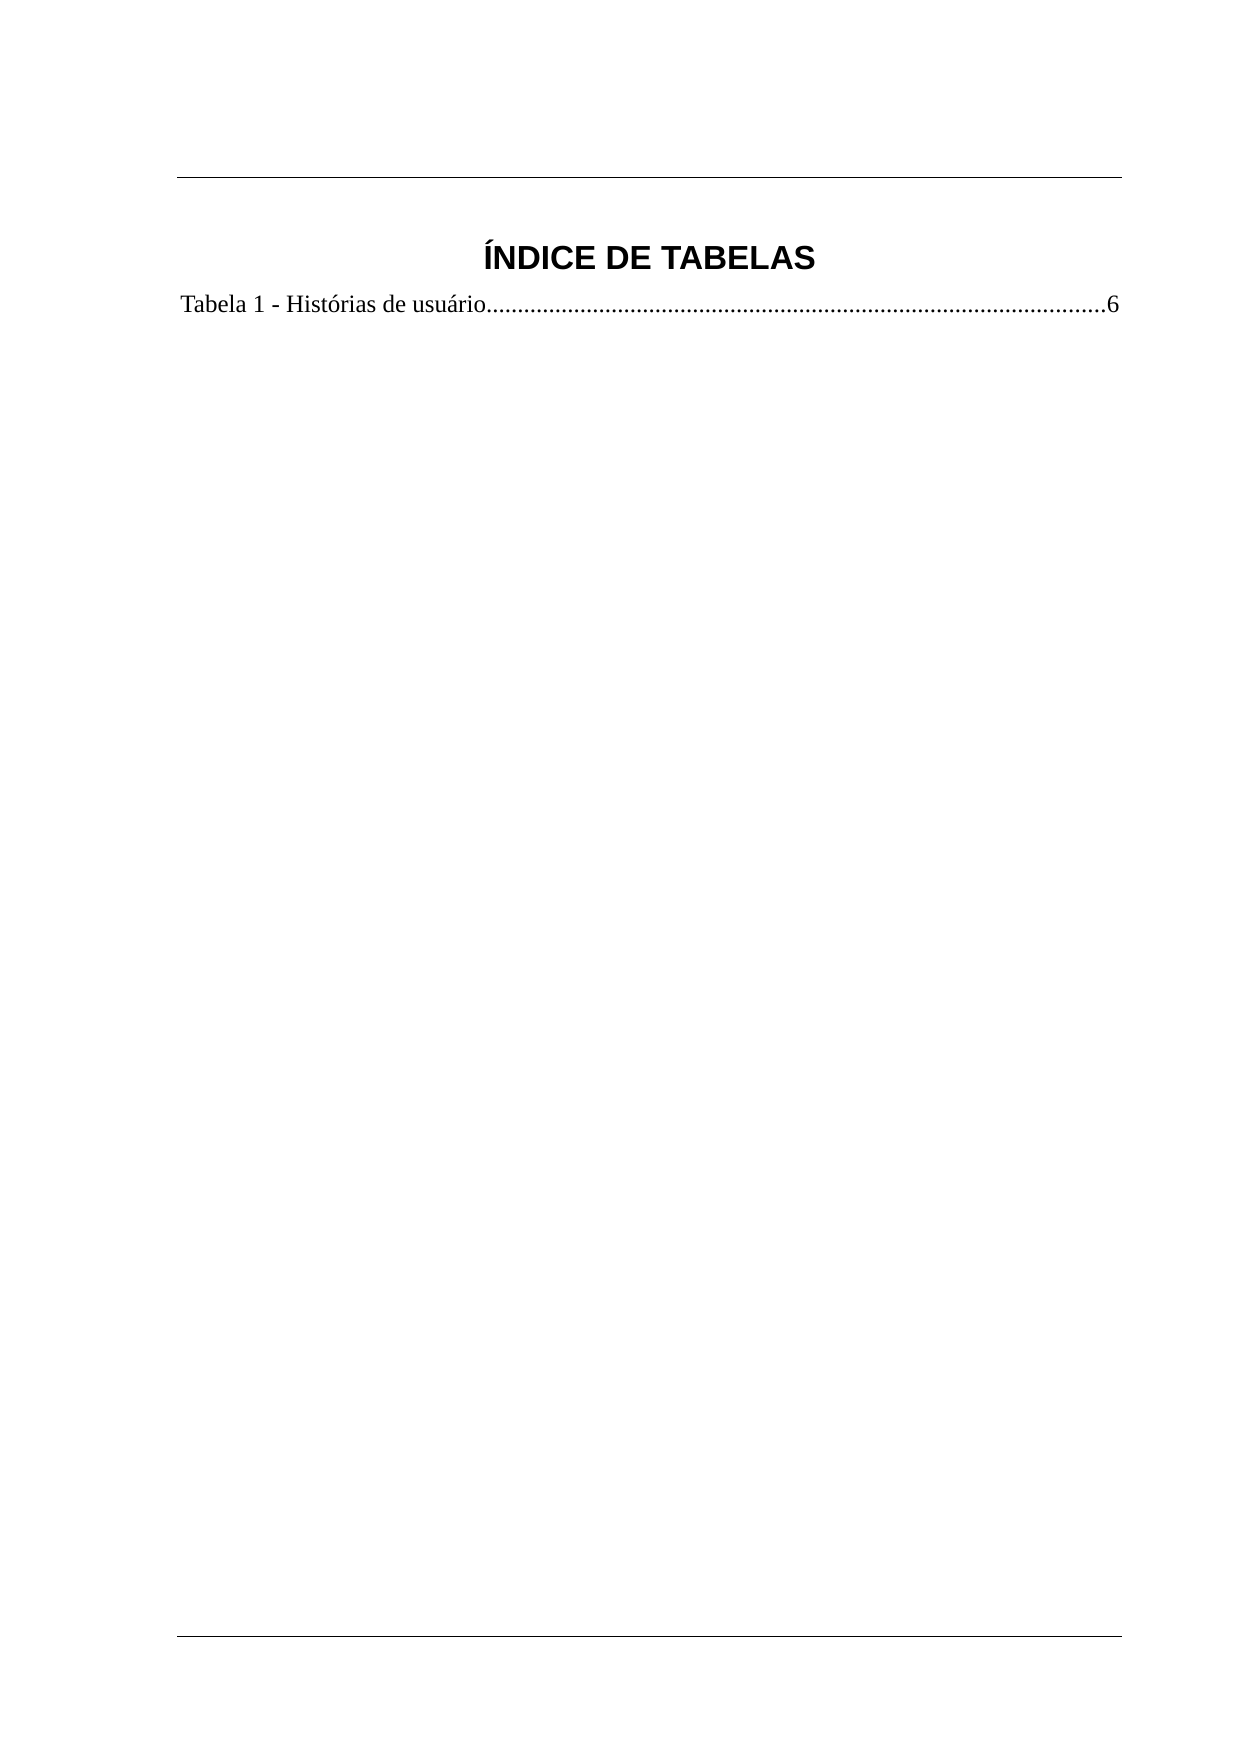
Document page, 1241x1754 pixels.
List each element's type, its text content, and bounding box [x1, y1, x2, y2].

subtitle Índice de tabelas [180, 238, 1119, 277]
text Tabela 1 - Histórias de usuário. 6 [180, 289, 1119, 318]
